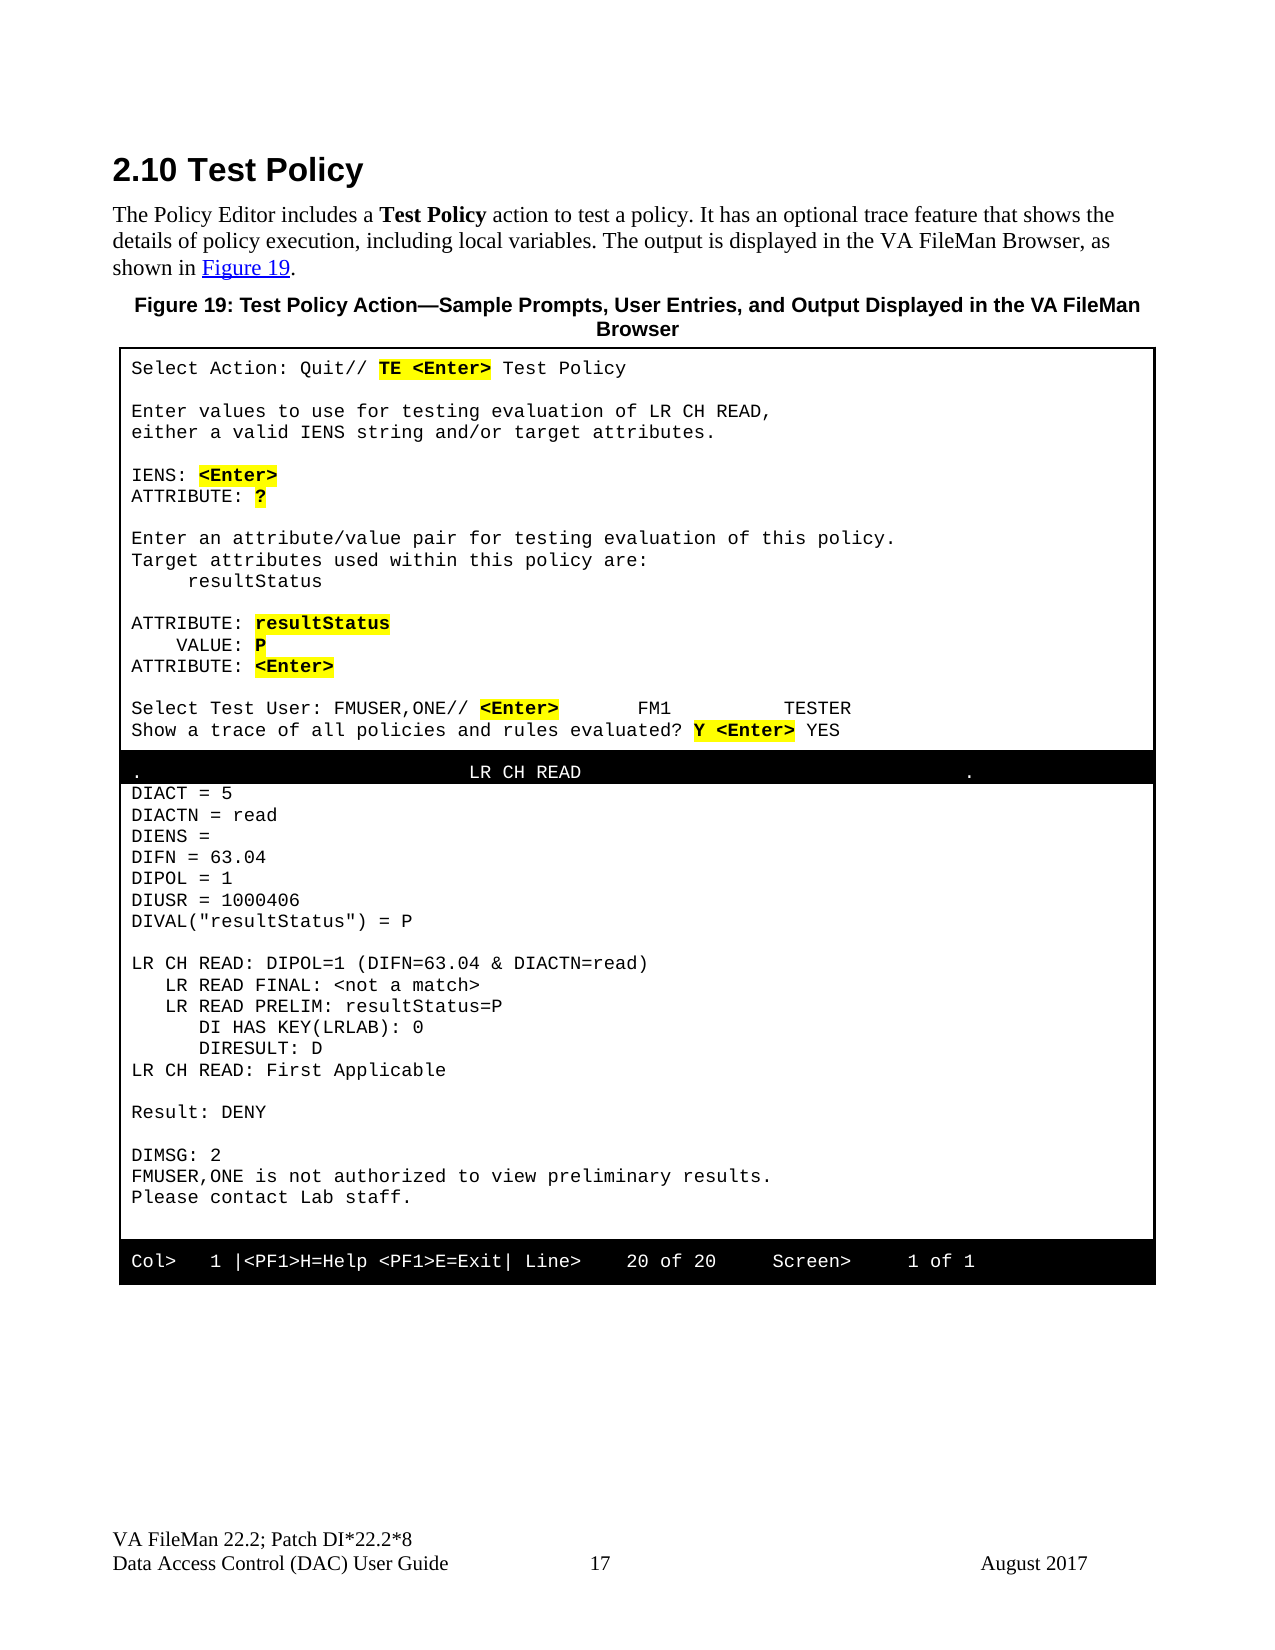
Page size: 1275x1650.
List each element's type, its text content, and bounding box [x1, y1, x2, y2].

text DIACT = 5 [121, 772, 1153, 793]
text LR CH READ: First Applicable [121, 1048, 1153, 1082]
text Select Action: Quit// TE <Enter> Test Policy [121, 349, 1153, 380]
text LR CH READ: DIPOL=1 (DIFN=63.04 & DIACTN=read) [121, 942, 1153, 963]
text . LR CH READ . [121, 750, 1153, 772]
text ATTRIBUTE: ? [121, 474, 1153, 508]
text Show a trace of all policies and rules evaluated? Y <Enter> YES [121, 708, 1153, 742]
text IENS: <Enter> [121, 453, 1153, 474]
text ATTRIBUTE: <Enter> [121, 644, 1153, 678]
subtitle Test Policy [112, 150, 1162, 188]
text Target attributes used within this policy are: [121, 538, 1153, 559]
text LR READ PRELIM: resultStatus=P [121, 984, 1153, 1005]
text DIMSG: 2 [121, 1133, 1153, 1154]
text ATTRIBUTE: resultStatus [121, 602, 1153, 623]
text LR READ FINAL: <not a match> [121, 963, 1153, 984]
text Col> 1 |<PF1>H=Help <PF1>E=Exit| Line> 20 of 20 Screen> 1 of 1 [121, 1239, 1153, 1283]
text Select Test User: FMUSER,ONE// <Enter> FM1 TESTER [121, 687, 1153, 708]
text Please contact Lab staff. [121, 1175, 1153, 1209]
text DIRESULT: D [121, 1027, 1153, 1048]
text DIACTN = read [121, 793, 1153, 814]
text Figure 19: Test Policy Action—Sample Prompts, User Entries, and Output Displayed in the VA FileMan Browser [112, 292, 1162, 340]
text DI HAS KEY(LRLAB): 0 [121, 1005, 1153, 1027]
text The Policy Editor includes a Test Policy action to test a policy. It has an optional trace feature that shows the details of policy execution, including local variables. The output is displayed in the VA FileMan Browser, as shown in Figure 19. [112, 201, 1162, 280]
text DIPOL = 1 [121, 857, 1153, 878]
text DIVAL("resultStatus") = P [121, 899, 1153, 933]
text Enter an attribute/value pair for testing evaluation of this policy. [121, 517, 1153, 538]
text Enter values to use for testing evaluation of LR CH READ, [121, 389, 1153, 410]
text VALUE: P [121, 623, 1153, 644]
text either a valid IENS string and/or target attributes. [121, 410, 1153, 444]
text Result: DENY [121, 1090, 1153, 1124]
text FMUSER,ONE is not authorized to view preliminary results. [121, 1154, 1153, 1175]
text DIUSR = 1000406 [121, 878, 1153, 899]
text DIFN = 63.04 [121, 835, 1153, 857]
text resultStatus [121, 559, 1153, 593]
text DIENS = [121, 814, 1153, 835]
